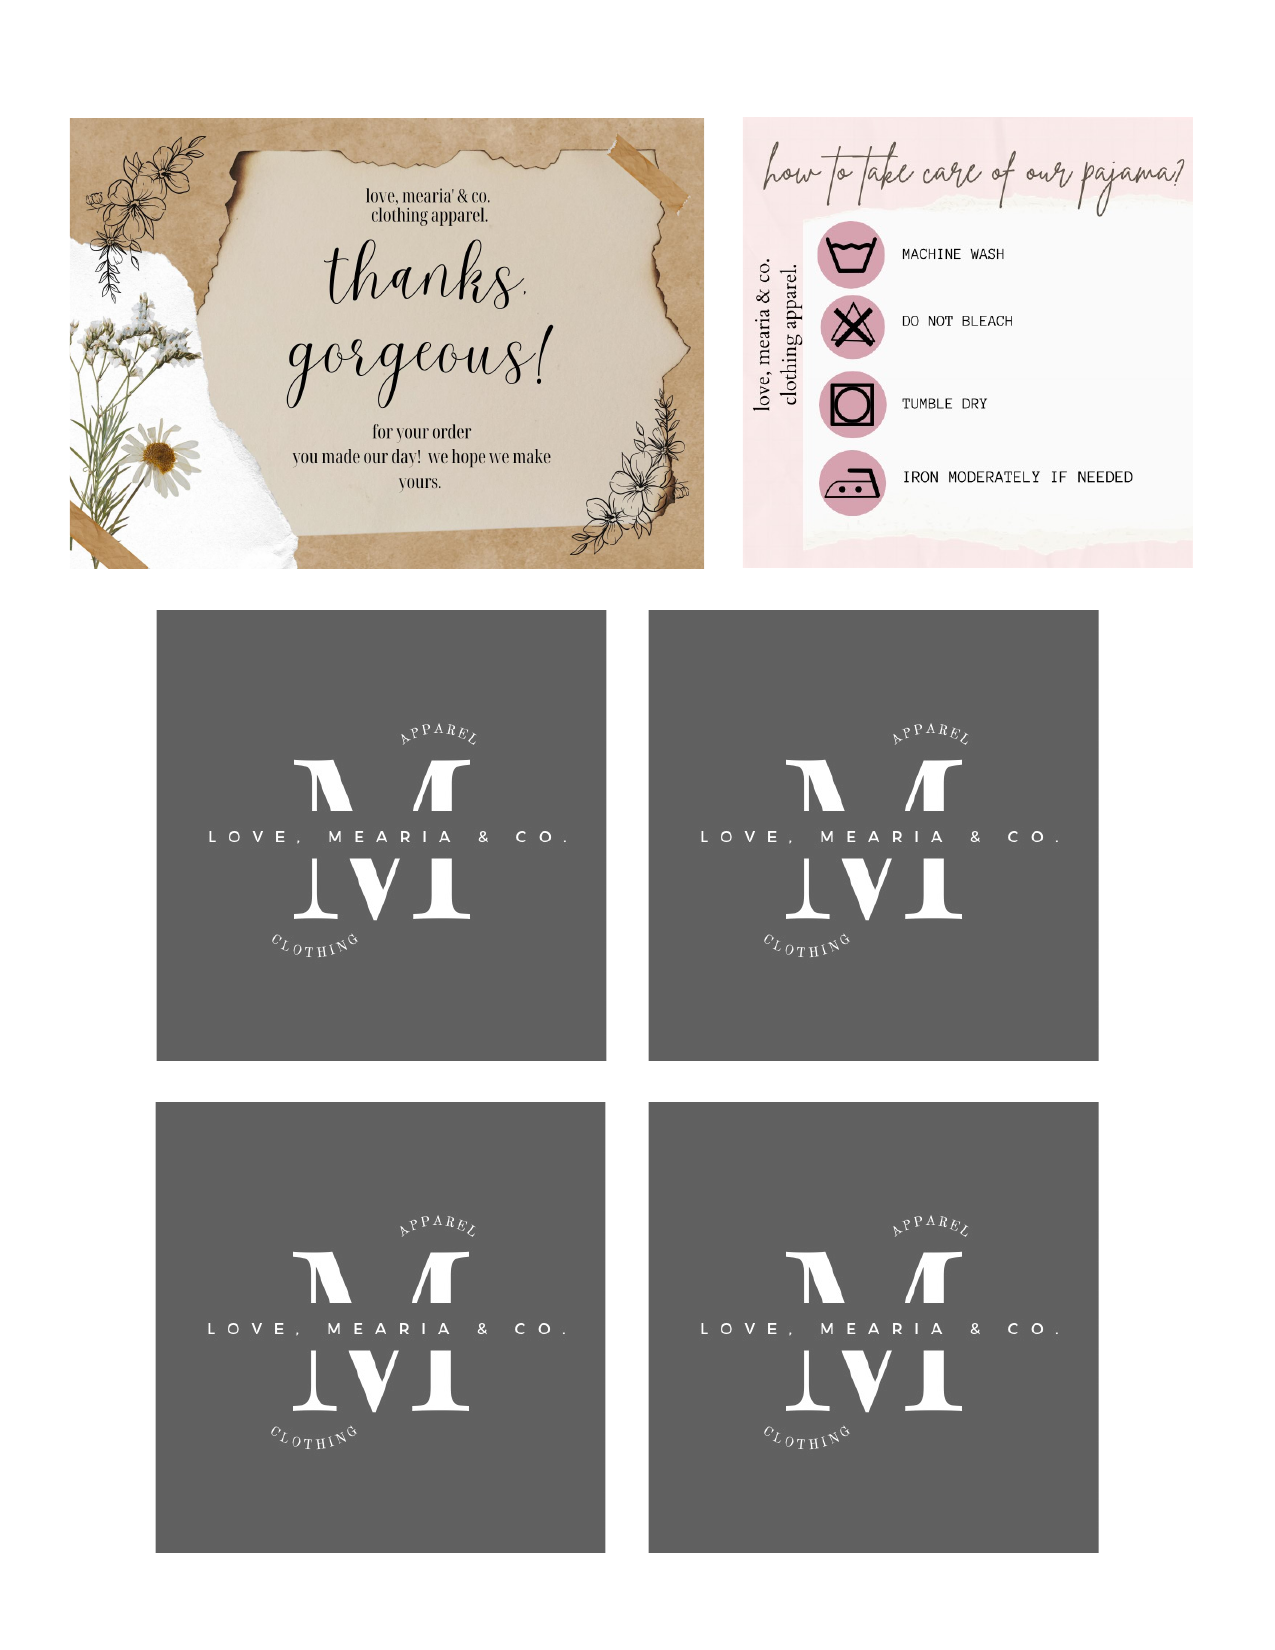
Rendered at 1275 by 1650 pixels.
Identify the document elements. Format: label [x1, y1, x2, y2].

picture [648, 610, 1099, 1061]
picture [742, 117, 1193, 568]
picture [648, 1102, 1099, 1553]
picture [155, 1102, 606, 1553]
picture [69, 118, 705, 569]
picture [156, 610, 607, 1061]
